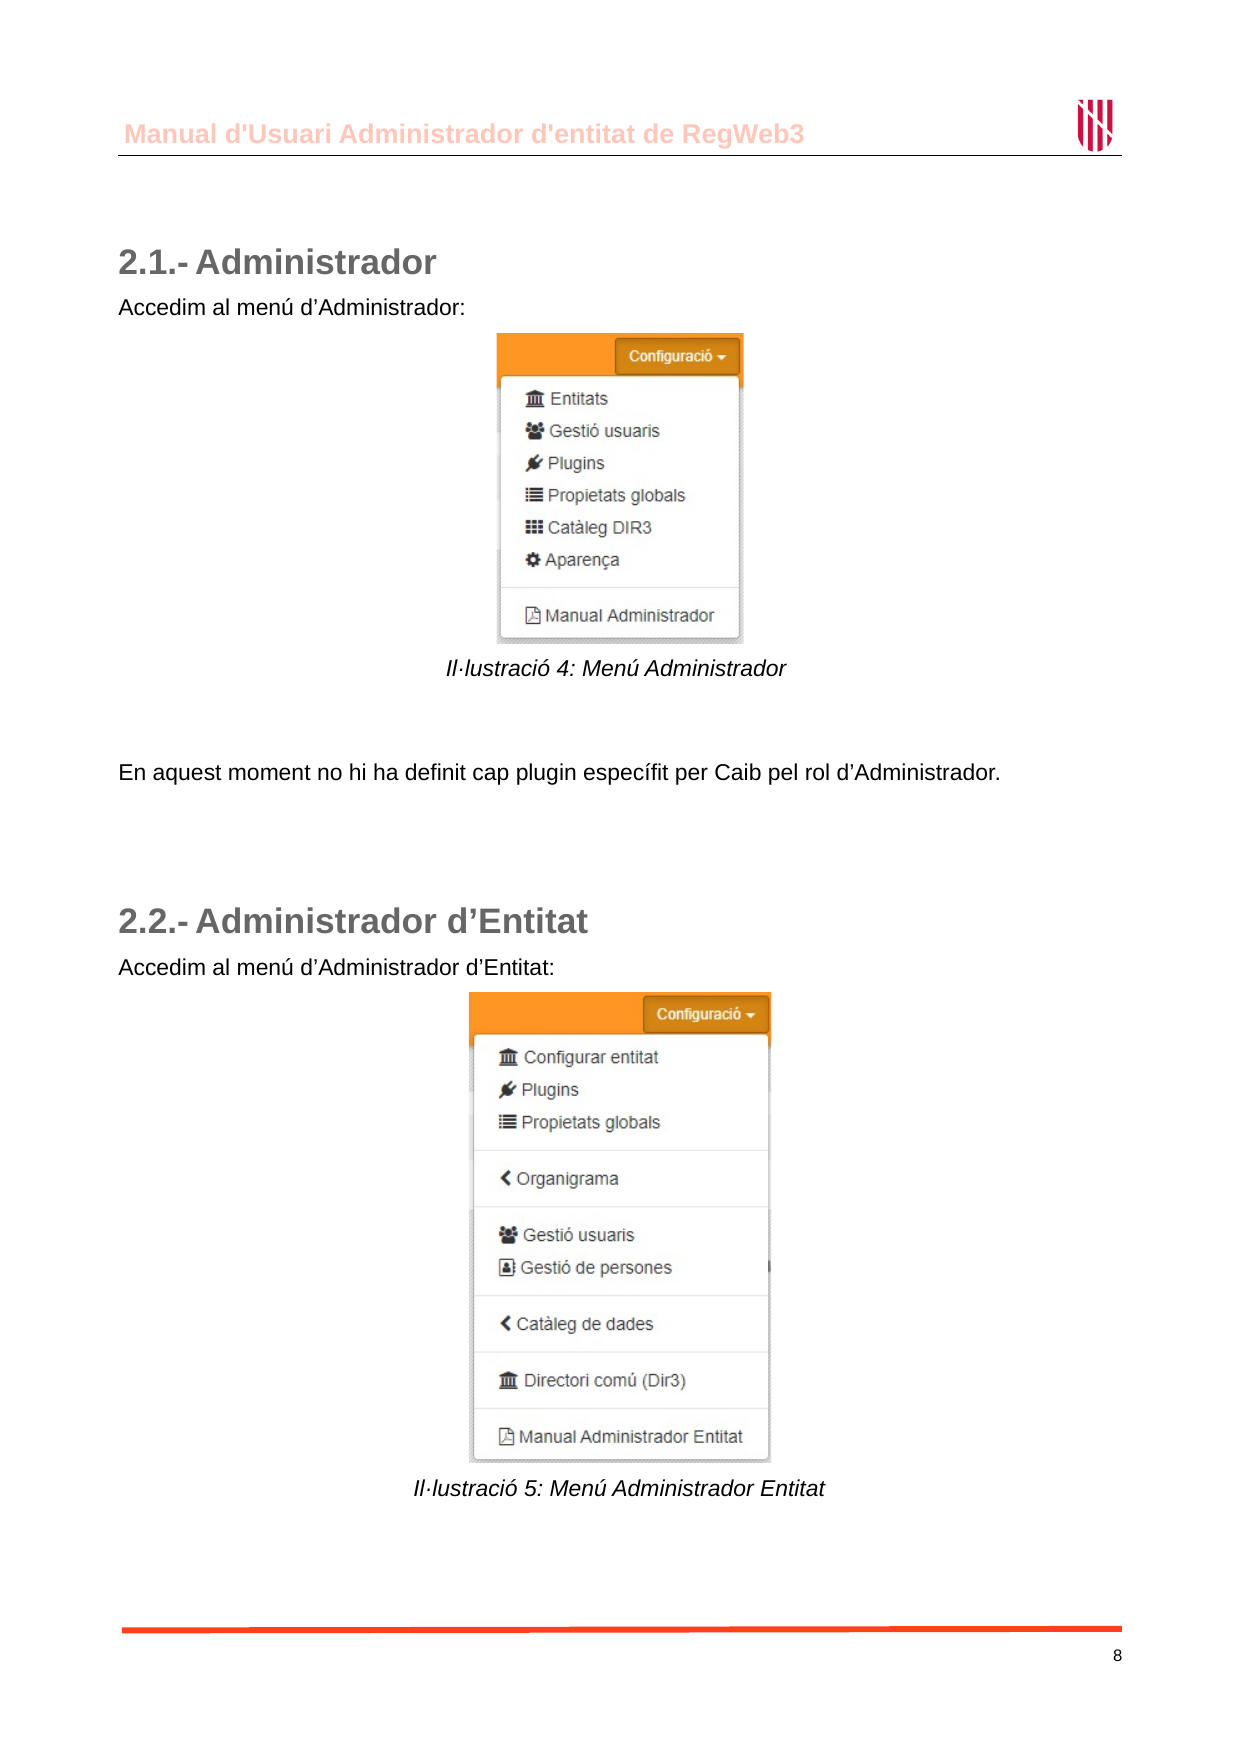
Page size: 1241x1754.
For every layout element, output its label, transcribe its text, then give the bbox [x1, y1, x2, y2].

text Accedim al menú d’Administrador: [118, 294, 1122, 321]
text Il·lustració 5: Menú Administrador Entitat [118, 1475, 1122, 1501]
picture [468, 992, 772, 1463]
text Accedim al menú d’Administrador d’Entitat: [118, 954, 1122, 980]
subtitle Administrador d’Entitat [118, 901, 1122, 941]
text En aquest moment no hi ha definit cap plugin específit per Caib pel rol d’Administrador. [118, 759, 1122, 786]
picture [1075, 97, 1115, 153]
picture [496, 333, 744, 644]
subtitle Administrador [118, 241, 1122, 282]
text Il·lustració 4: Menú Administrador [118, 655, 1122, 681]
